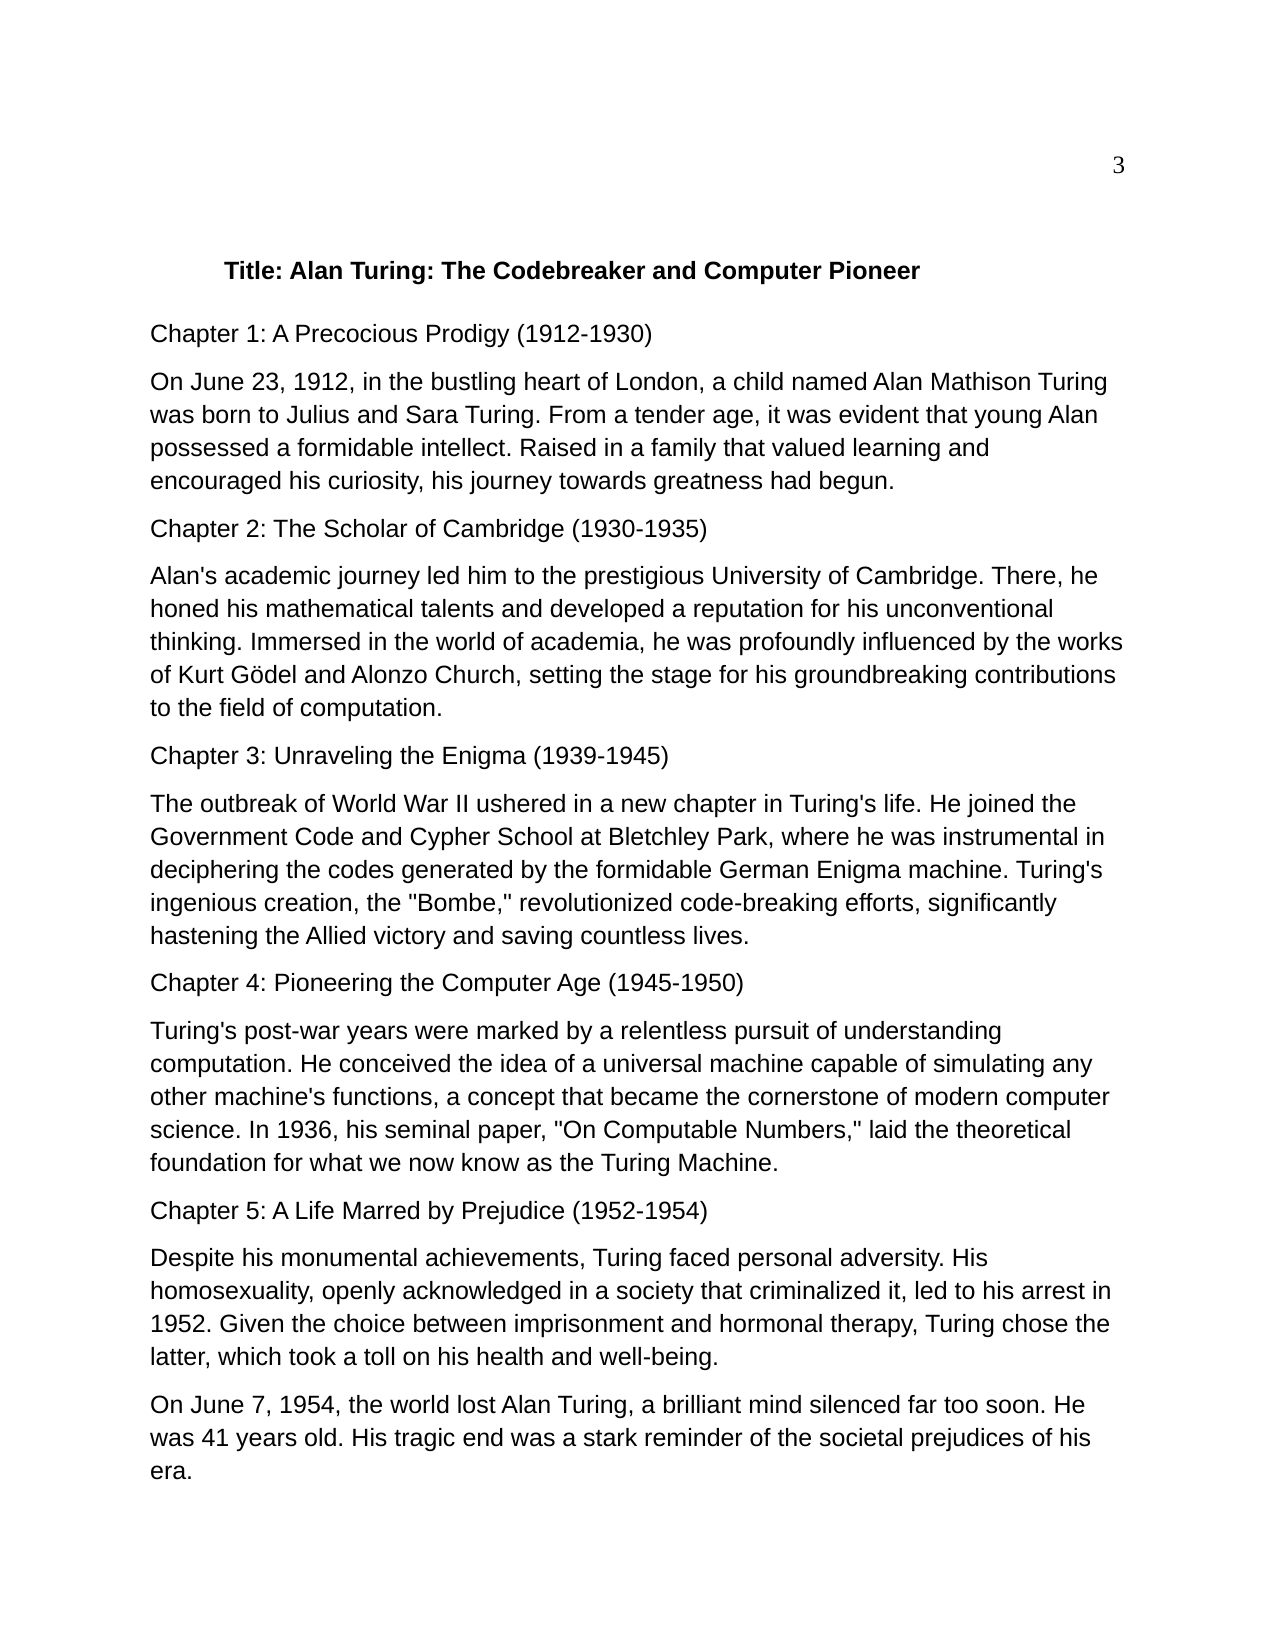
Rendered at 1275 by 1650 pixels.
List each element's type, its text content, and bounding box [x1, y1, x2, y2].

text The outbreak of World War II ushered in a new chapter in Turing's life. He joined the Government Code and Cypher School at Bletchley Park, where he was instrumental in deciphering the codes generated by the formidable German Enigma machine. Turing's ingenious creation, the "Bombe," revolutionized code-breaking efforts, significantly hastening the Allied victory and saving countless lives. [150, 789, 1125, 949]
text Chapter 4: Pioneering the Computer Age (1945-1950) [150, 968, 1125, 997]
text Chapter 5: A Life Marred by Prejudice (1952-1954) [150, 1196, 1125, 1224]
text Chapter 1: A Precocious Prodigy (1912-1930) [150, 319, 1125, 348]
text Alan's academic journey led him to the prestigious University of Cambridge. There, he honed his mathematical talents and developed a reputation for his unconventional thinking. Immersed in the world of academia, he was profoundly influenced by the works of Kurt Gödel and Alonzo Church, setting the stage for his groundbreaking contributions to the field of computation. [150, 561, 1125, 722]
text Chapter 3: Unraveling the Enigma (1939-1945) [150, 741, 1125, 770]
text Despite his monumental achievements, Turing faced personal adversity. His homosexuality, openly acknowledged in a society that criminalized it, led to his arrest in 1952. Given the choice between imprisonment and hormonal therapy, Turing chose the latter, which took a toll on his health and well-being. [150, 1243, 1125, 1371]
text On June 7, 1954, the world lost Alan Turing, a brilliant mind silenced far too soon. He was 41 years old. His tragic end was a stark reminder of the societal prejudices of his era. [150, 1390, 1125, 1485]
text On June 23, 1912, in the bustling heart of London, a child named Alan Mathison Turing was born to Julius and Sara Turing. From a tender age, it was evident that young Alan possessed a formidable intellect. Raised in a family that valued learning and encouraged his curiosity, his journey towards greatness had begun. [150, 367, 1125, 495]
subtitle Title: Alan Turing: The Codebreaker and Computer Pioneer [150, 256, 1125, 284]
text Chapter 2: The Scholar of Cambridge (1930-1935) [150, 514, 1125, 542]
text Turing's post-war years were marked by a relentless pursuit of understanding computation. He conceived the idea of a universal machine capable of simulating any other machine's functions, a concept that became the cornerstone of modern computer science. In 1936, his seminal paper, "On Computable Numbers," laid the theoretical foundation for what we now know as the Turing Machine. [150, 1016, 1125, 1177]
